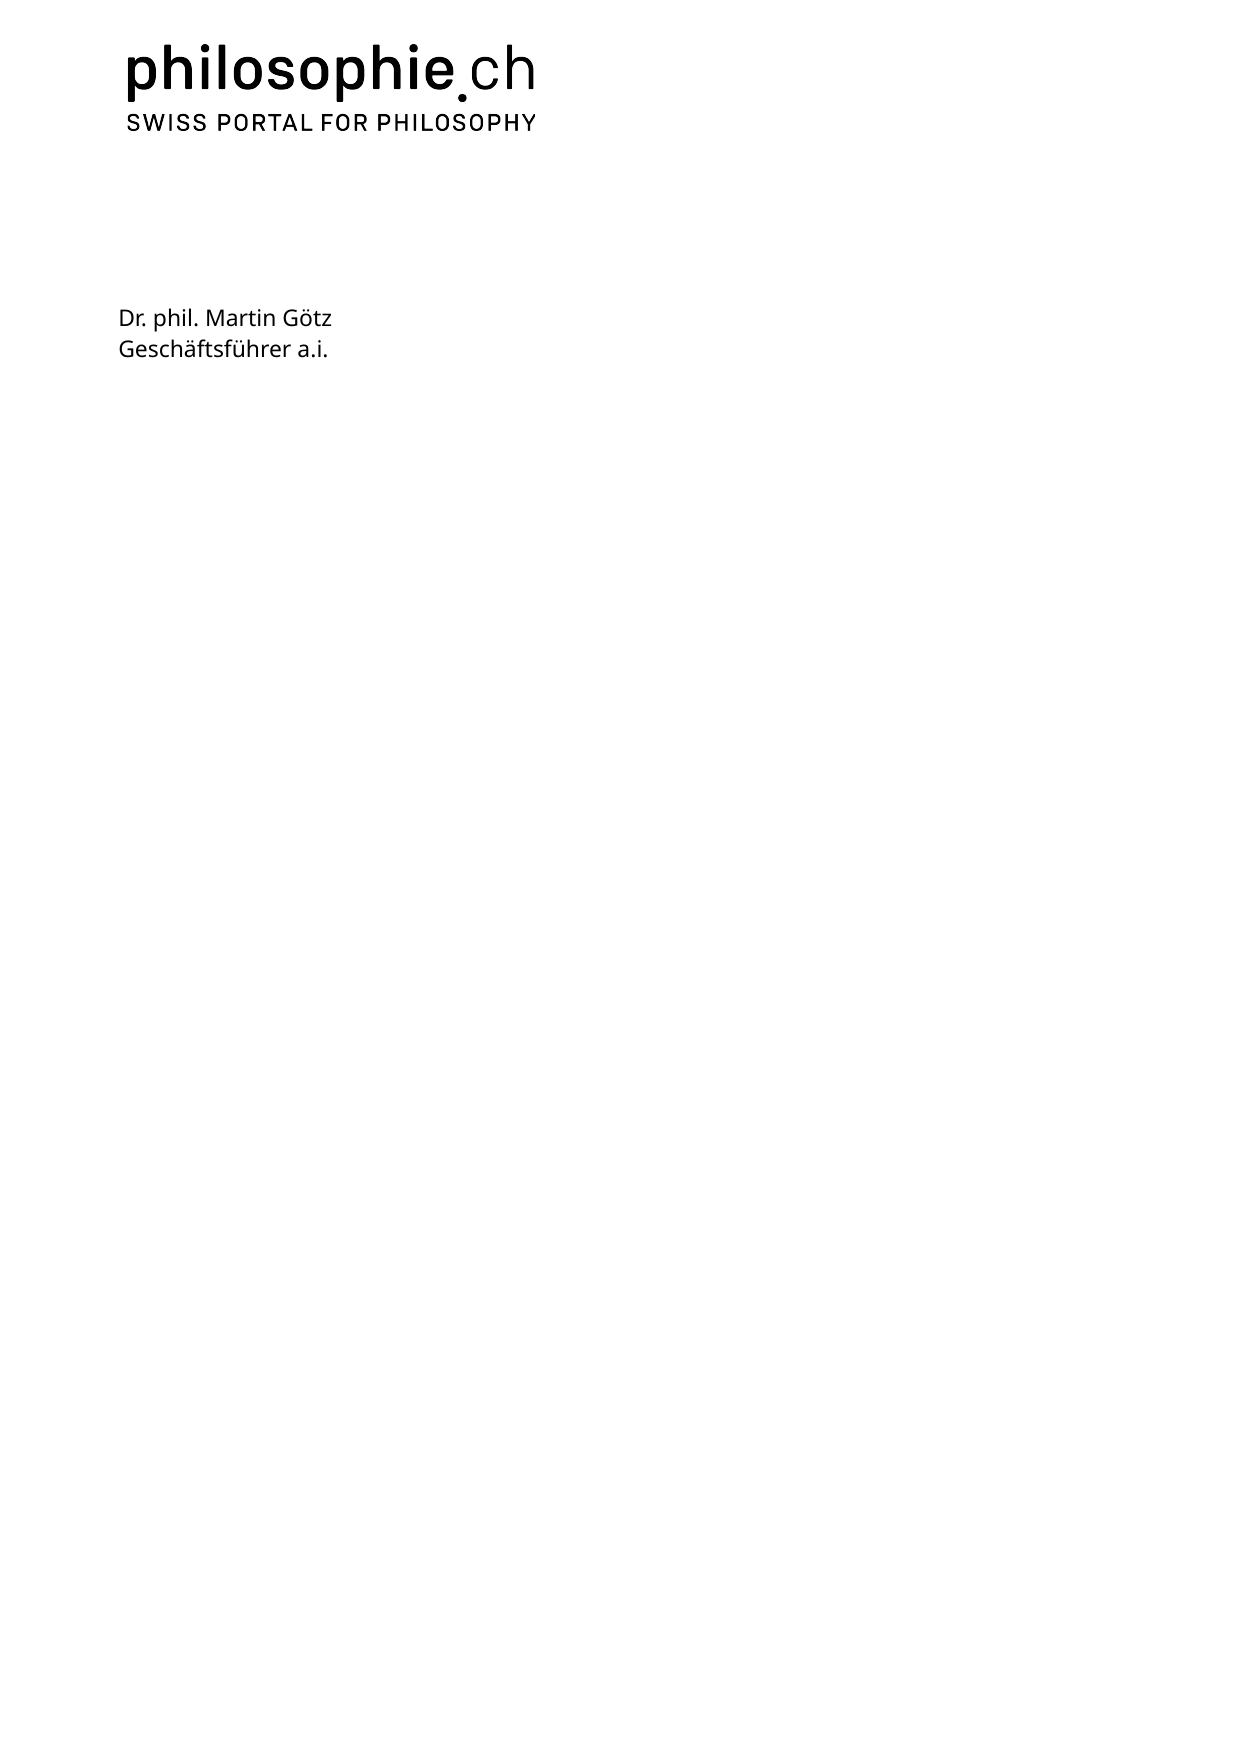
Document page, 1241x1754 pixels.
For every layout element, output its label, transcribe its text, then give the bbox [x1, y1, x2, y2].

picture [127, 44, 535, 131]
text Dr. phil. Martin Götz [118, 302, 1122, 333]
text Geschäftsführer a.i. [118, 333, 1122, 364]
